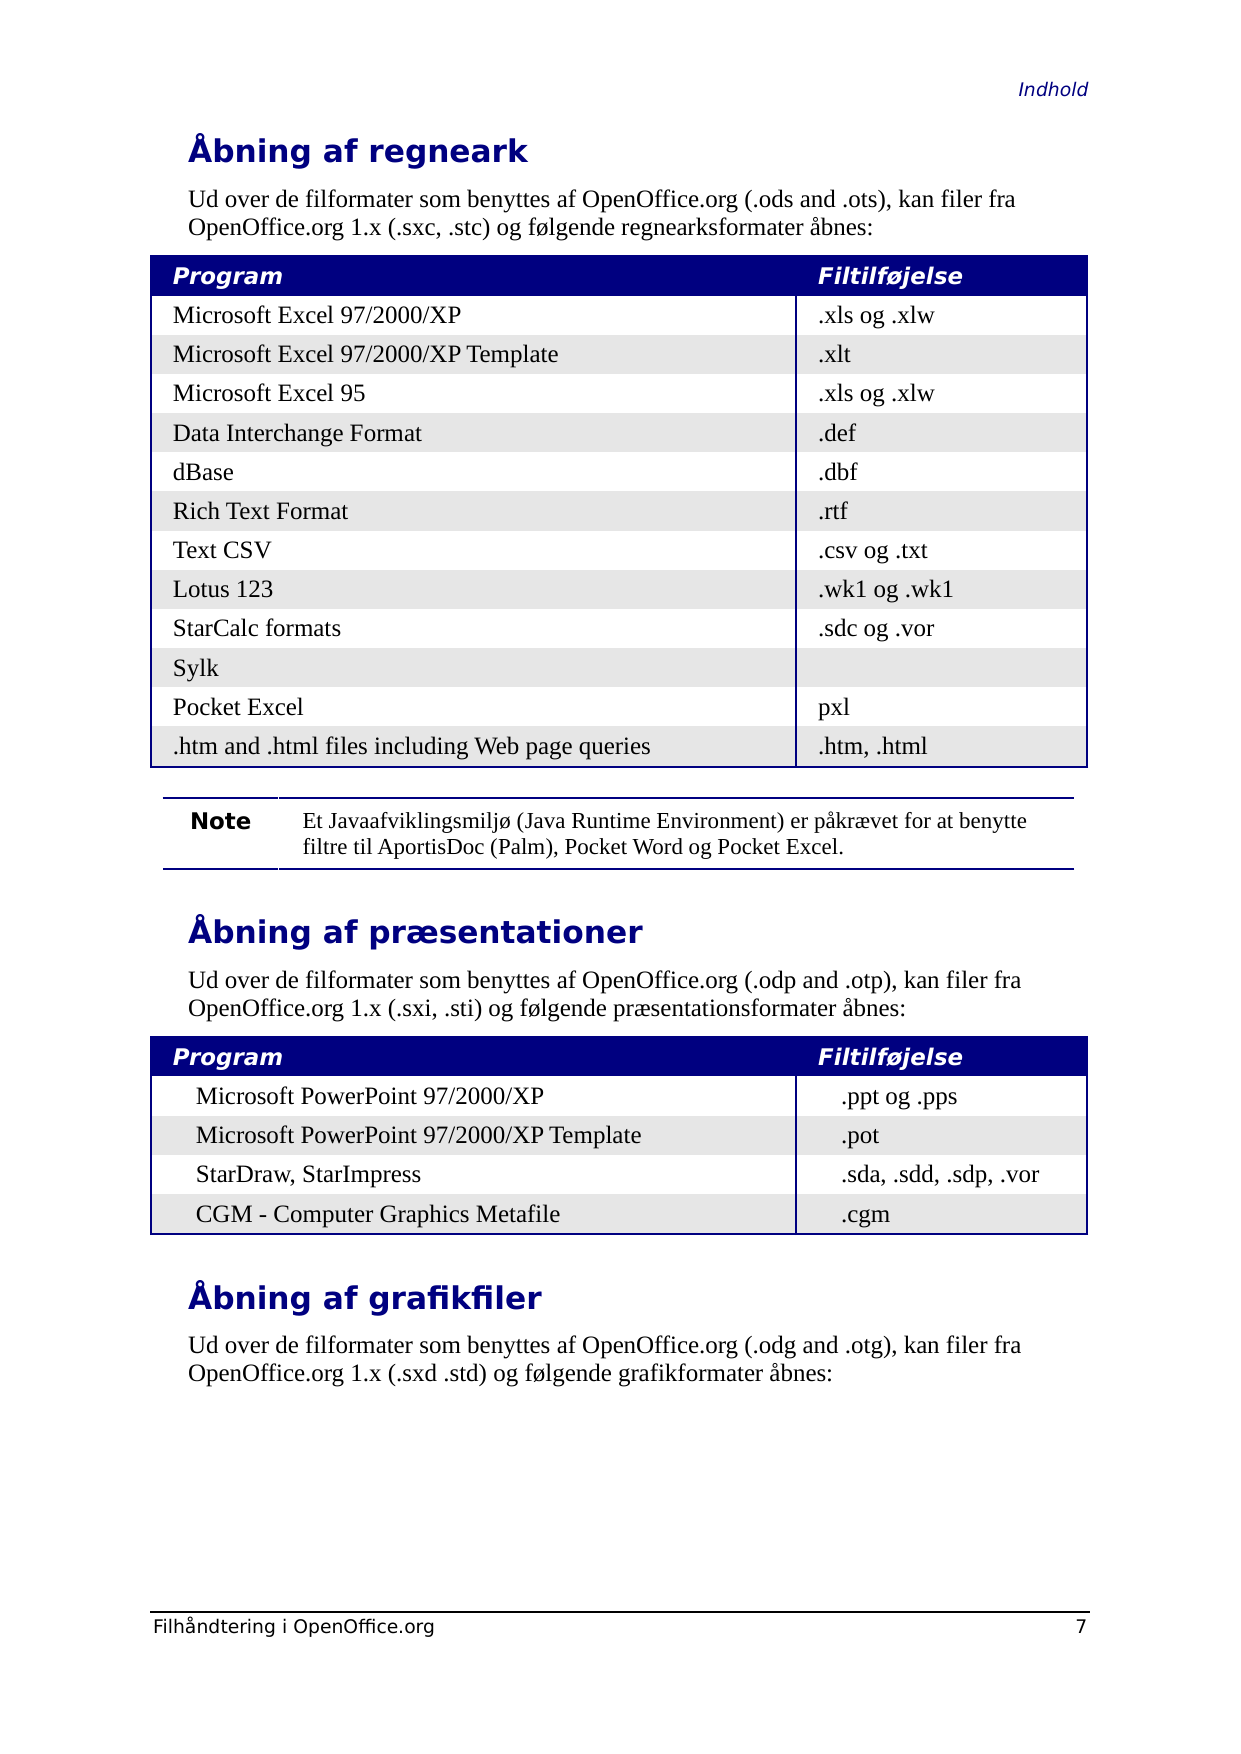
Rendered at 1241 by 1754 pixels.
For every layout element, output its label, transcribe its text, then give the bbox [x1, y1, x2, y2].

table_cell .rtf [797, 491, 1086, 531]
table_cell Microsoft PowerPoint 97/2000/XP [152, 1076, 795, 1116]
table_cell Text CSV [152, 531, 795, 570]
table_cell [797, 648, 1086, 687]
table_cell .cgm [797, 1194, 1086, 1233]
table_cell Microsoft Excel 97/2000/XP [152, 296, 795, 335]
table_cell .csv og .txt [797, 531, 1086, 570]
table_cell StarDraw, StarImpress [152, 1155, 795, 1194]
table_cell .pot [797, 1116, 1086, 1155]
table_cell .xlt [797, 335, 1086, 374]
text Ud over de filformater som benyttes af OpenOffice.org (.ods and .ots), kan filer fra OpenOffice.org 1.x (.sxc, .stc) og følgende regnearksformater åbnes: [188, 185, 1090, 240]
table_cell StarCalc formats [152, 609, 795, 648]
text Ud over de filformater som benyttes af OpenOffice.org (.odg and .otg), kan filer fra OpenOffice.org 1.x (.sxd .std) og følgende grafikformater åbnes: [188, 1331, 1090, 1387]
text Ud over de filformater som benyttes af OpenOffice.org (.odp and .otp), kan filer fra OpenOffice.org 1.x (.sxi, .sti) og følgende præsentationsformater åbnes: [188, 966, 1090, 1021]
table_cell .xls og .xlw [797, 296, 1086, 335]
table_cell Microsoft Excel 97/2000/XP Template [152, 335, 795, 374]
subtitle Åbning af præsentationer [188, 915, 1090, 951]
subtitle Åbning af regneark [188, 134, 1090, 170]
table_cell .sdc og .vor [797, 609, 1086, 648]
table_cell .ppt og .pps [797, 1076, 1086, 1116]
table_header Filtilføjelse [797, 257, 1086, 296]
table_header Note [163, 799, 278, 868]
table_header Program [152, 1038, 795, 1076]
table_cell Data Interchange Format [152, 413, 795, 452]
table_cell Lotus 123 [152, 570, 795, 609]
table_header Program [152, 257, 795, 296]
table_cell Microsoft Excel 95 [152, 374, 795, 413]
table_cell Pocket Excel [152, 687, 795, 726]
table_cell .sda, .sdd, .sdp, .vor [797, 1155, 1086, 1194]
table_cell pxl [797, 687, 1086, 726]
subtitle Åbning af grafikfiler [188, 1280, 1090, 1316]
table_cell .htm and .html files including Web page queries [152, 726, 795, 766]
table_cell Rich Text Format [152, 491, 795, 531]
table_header Filtilføjelse [797, 1038, 1086, 1076]
table_cell CGM - Computer Graphics Metafile [152, 1194, 795, 1233]
table_cell Microsoft PowerPoint 97/2000/XP Template [152, 1116, 795, 1155]
table_cell .wk1 og .wk1 [797, 570, 1086, 609]
table_cell Sylk [152, 648, 795, 687]
table_cell .dbf [797, 452, 1086, 491]
table_cell .xls og .xlw [797, 374, 1086, 413]
table_cell .def [797, 413, 1086, 452]
table_cell .htm, .html [797, 726, 1086, 766]
table_cell dBase [152, 452, 795, 491]
table_header Et Javaafviklingsmiljø (Java Runtime Environment) er påkrævet for at benytte filtre til AportisDoc (Palm), Pocket Word og Pocket Excel. [279, 799, 1074, 868]
